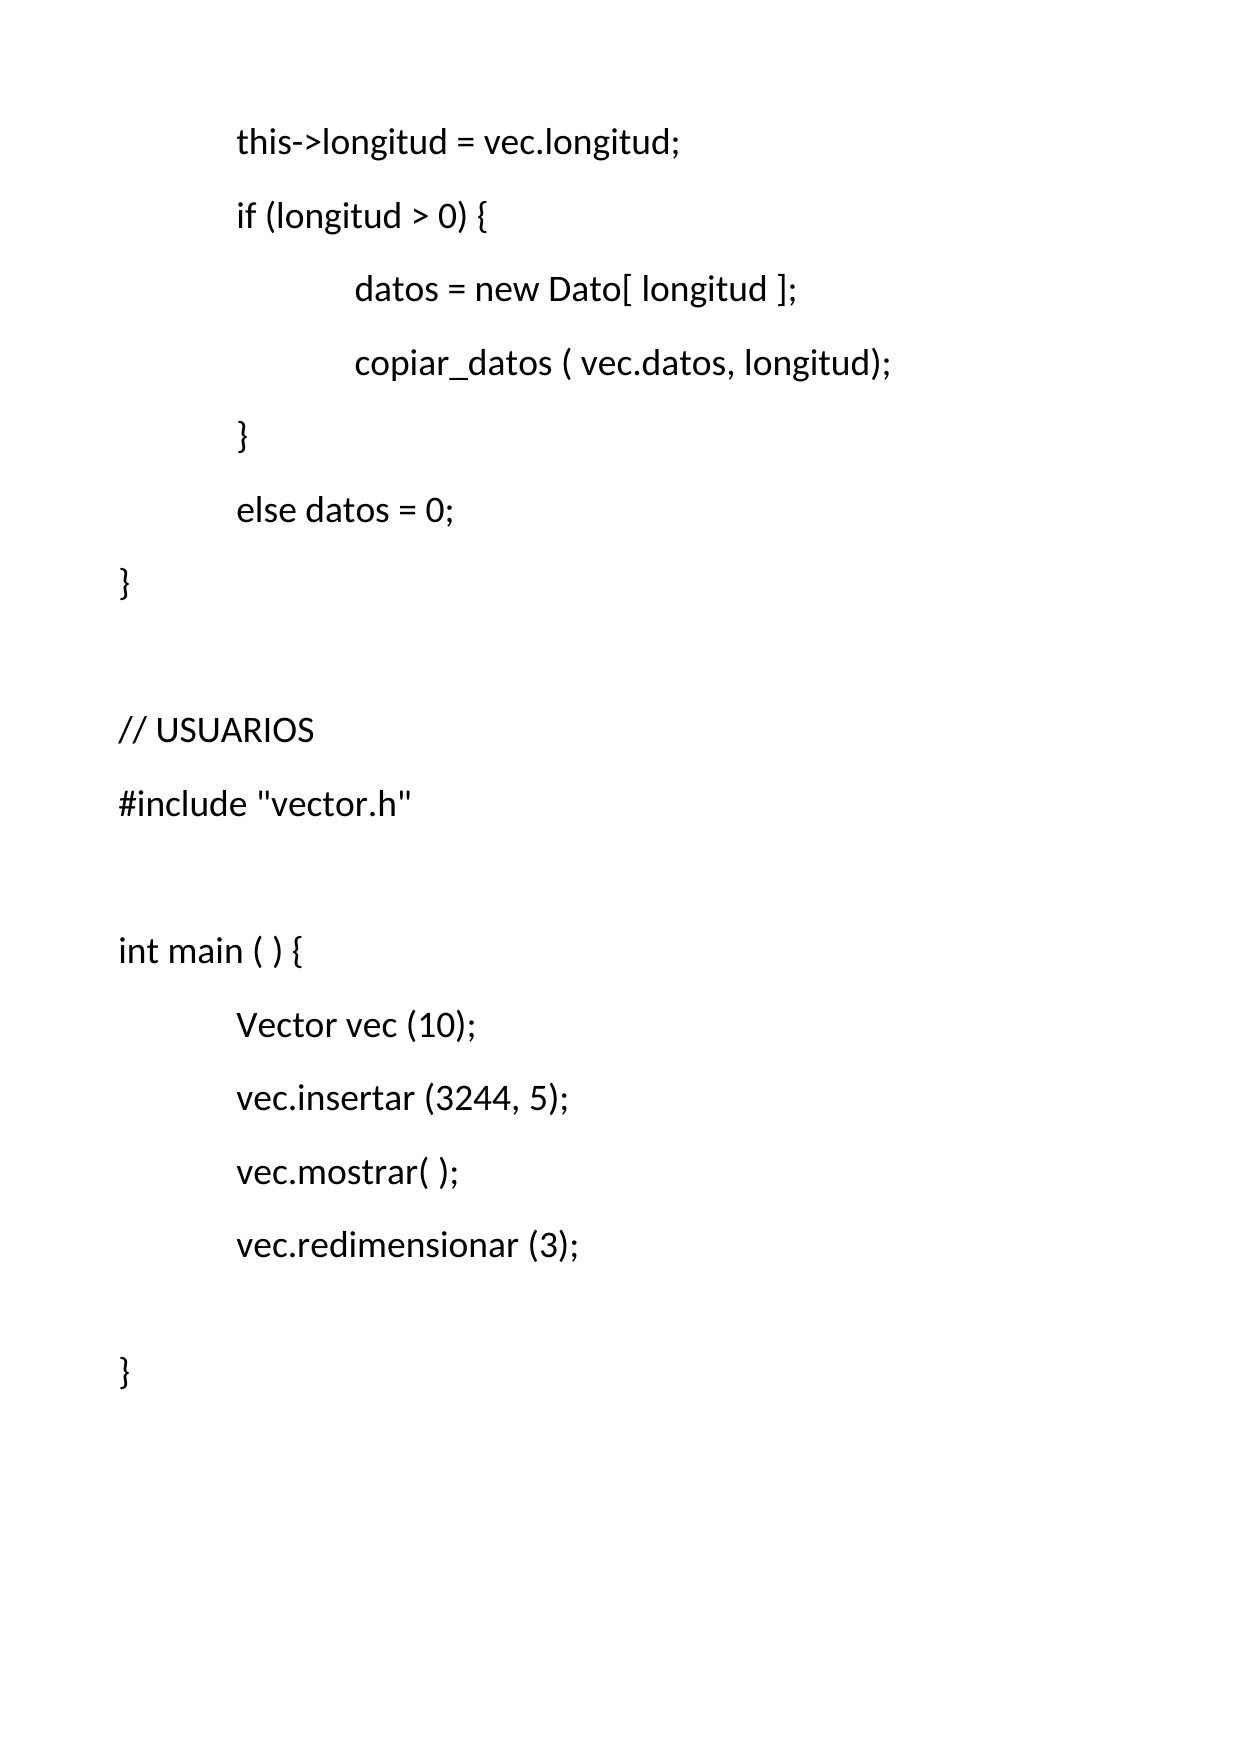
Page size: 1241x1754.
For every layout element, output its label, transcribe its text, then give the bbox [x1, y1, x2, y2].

text #include "vector.h" [118, 780, 1122, 826]
text datos = new Dato[ longitud ]; [118, 265, 1122, 311]
text // USUARIOS [118, 706, 1122, 752]
text } [118, 559, 1122, 605]
text int main ( ) { [118, 927, 1122, 973]
text vec.insertar (3244, 5); [118, 1074, 1122, 1120]
text vec.redimensionar (3); [118, 1221, 1122, 1267]
text } [118, 1348, 1122, 1394]
text } [118, 412, 1122, 458]
text copiar_datos ( vec.datos, longitud); [118, 339, 1122, 384]
text Vector vec (10); [118, 1001, 1122, 1046]
text if (longitud > 0) { [118, 192, 1122, 237]
text vec.mostrar( ); [118, 1148, 1122, 1193]
text else datos = 0; [118, 486, 1122, 532]
text this->longitud = vec.longitud; [118, 118, 1122, 164]
